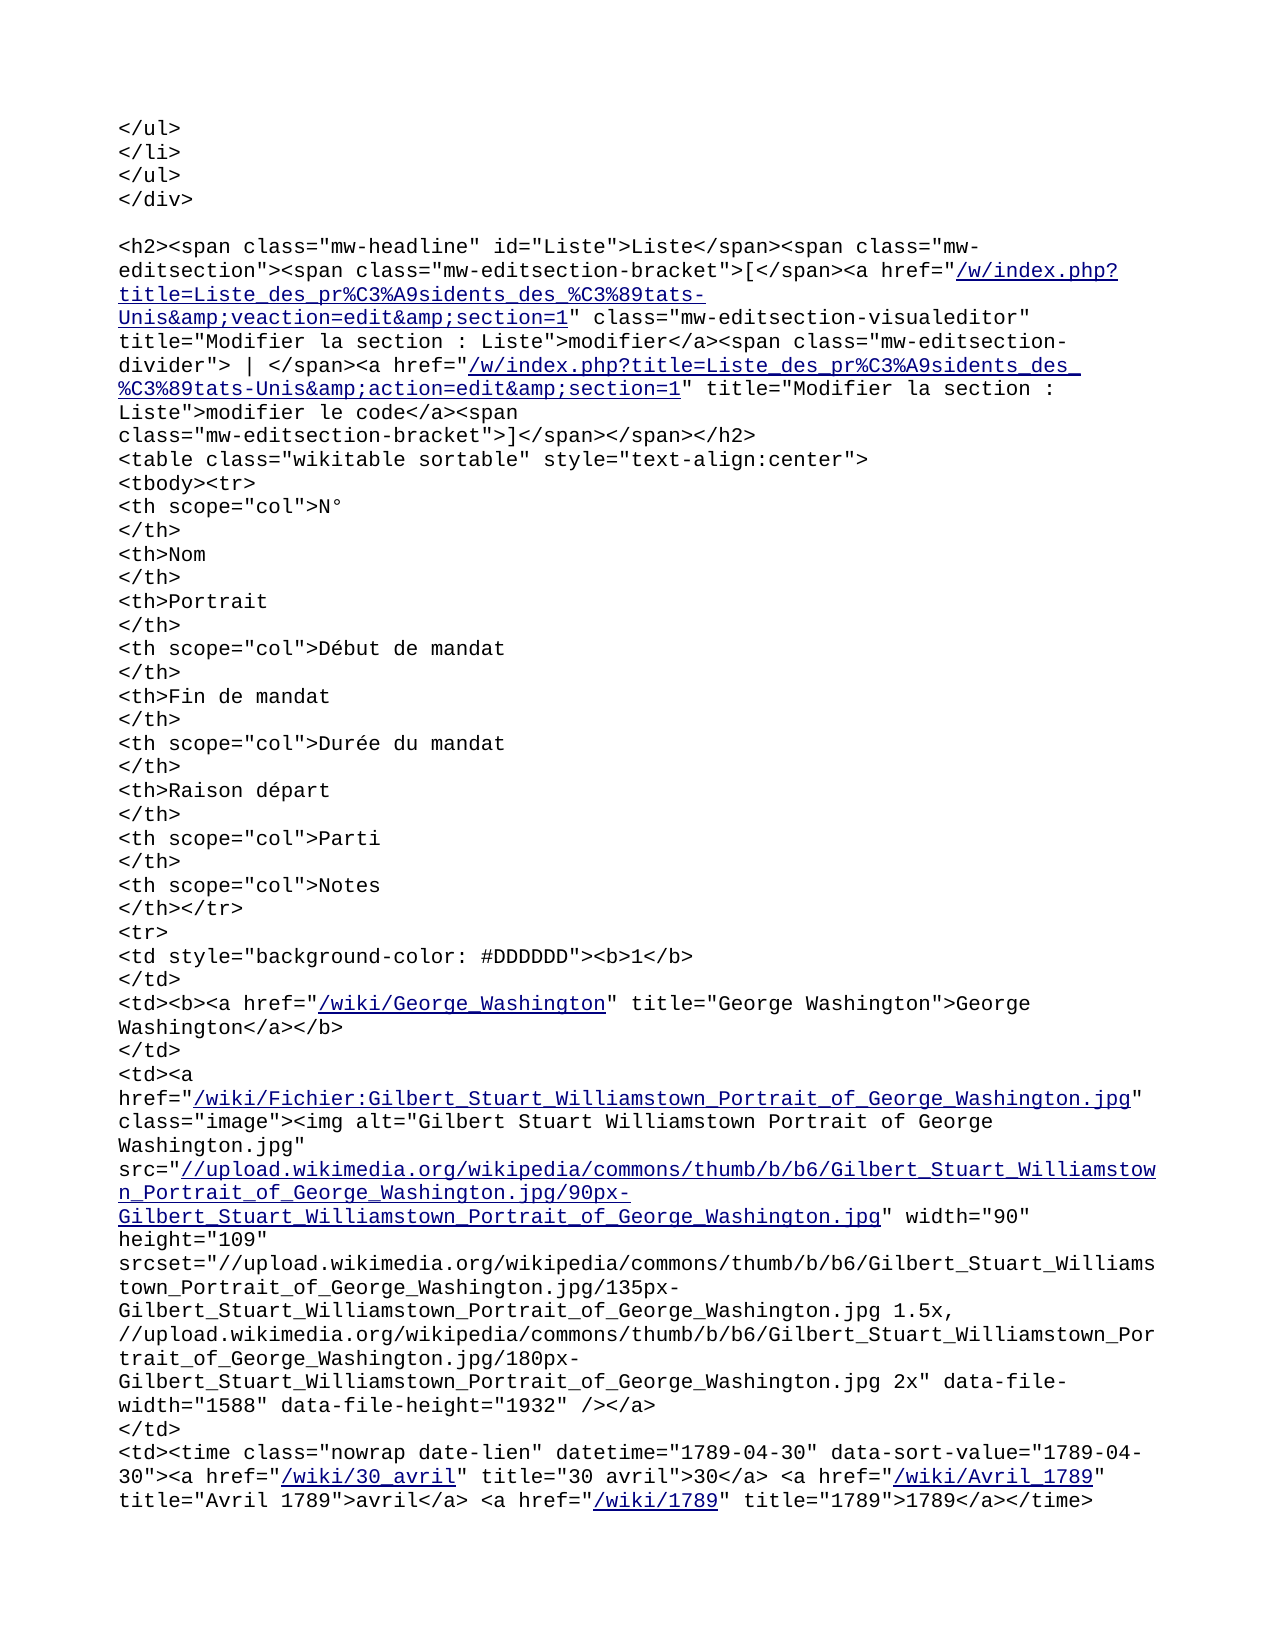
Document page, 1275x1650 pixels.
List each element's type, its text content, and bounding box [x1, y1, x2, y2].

text <th>Nom [118, 544, 1157, 567]
text </ul> [118, 118, 1157, 142]
text <th scope="col">Parti [118, 827, 1157, 851]
text <th scope="col">Début de mandat [118, 638, 1157, 662]
text </td> [118, 1419, 1157, 1442]
text <th scope="col">Durée du mandat [118, 733, 1157, 757]
text </th> [118, 662, 1157, 686]
text </th> [118, 567, 1157, 591]
text <th>Fin de mandat [118, 686, 1157, 709]
text <td style="background-color: #DDDDDD"><b>1</b> [118, 946, 1157, 969]
text <h2><span class="mw-headline" id="Liste">Liste</span><span class="mw-editsection"><span class="mw-editsection-bracket">[</span><a href="/w/index.php?title=Liste_des_pr%C3%A9sidents_des_%C3%89tats-Unis&amp;veaction=edit&amp;section=1" class="mw-editsection-visualeditor" title="Modifier la section : Liste">modifier</a><span class="mw-editsection-divider"> | </span><a href="/w/index.php?title=Liste_des_pr%C3%A9sidents_des_%C3%89tats-Unis&amp;action=edit&amp;section=1" title="Modifier la section : Liste">modifier le code</a><span class="mw-editsection-bracket">]</span></span></h2> [118, 236, 1157, 449]
text <tr> [118, 922, 1157, 946]
text </th> [118, 615, 1157, 638]
text </td> [118, 1040, 1157, 1064]
text </th></tr> [118, 898, 1157, 922]
text </td> [118, 969, 1157, 993]
text <td><time class="nowrap date-lien" datetime="1789-04-30" data-sort-value="1789-04-30"><a href="/wiki/30_avril" title="30 avril">30</a> <a href="/wiki/Avril_1789" title="Avril 1789">avril</a> <a href="/wiki/1789" title="1789">1789</a></time> [118, 1442, 1157, 1513]
text </th> [118, 709, 1157, 733]
text </div> [118, 189, 1157, 213]
text </ul> [118, 165, 1157, 189]
text <tbody><tr> [118, 473, 1157, 496]
text <th scope="col">Notes [118, 875, 1157, 898]
text </th> [118, 757, 1157, 780]
text </li> [118, 142, 1157, 165]
text <table class="wikitable sortable" style="text-align:center"> [118, 449, 1157, 473]
text </th> [118, 804, 1157, 827]
text <th>Portrait [118, 591, 1157, 615]
text <th scope="col">N° [118, 496, 1157, 520]
text </th> [118, 851, 1157, 875]
text <th>Raison départ [118, 780, 1157, 804]
text </th> [118, 520, 1157, 544]
text <td><b><a href="/wiki/George_Washington" title="George Washington">George Washington</a></b> [118, 993, 1157, 1040]
text <td><a href="/wiki/Fichier:Gilbert_Stuart_Williamstown_Portrait_of_George_Washington.jpg" class="image"><img alt="Gilbert Stuart Williamstown Portrait of George Washington.jpg" src="//upload.wikimedia.org/wikipedia/commons/thumb/b/b6/Gilbert_Stuart_Williamstown_Portrait_of_George_Washington.jpg/90px-Gilbert_Stuart_Williamstown_Portrait_of_George_Washington.jpg" width="90" height="109" srcset="//upload.wikimedia.org/wikipedia/commons/thumb/b/b6/Gilbert_Stuart_Williamstown_Portrait_of_George_Washington.jpg/135px-Gilbert_Stuart_Williamstown_Portrait_of_George_Washington.jpg 1.5x, //upload.wikimedia.org/wikipedia/commons/thumb/b/b6/Gilbert_Stuart_Williamstown_Portrait_of_George_Washington.jpg/180px-Gilbert_Stuart_Williamstown_Portrait_of_George_Washington.jpg 2x" data-file-width="1588" data-file-height="1932" /></a> [118, 1064, 1157, 1419]
